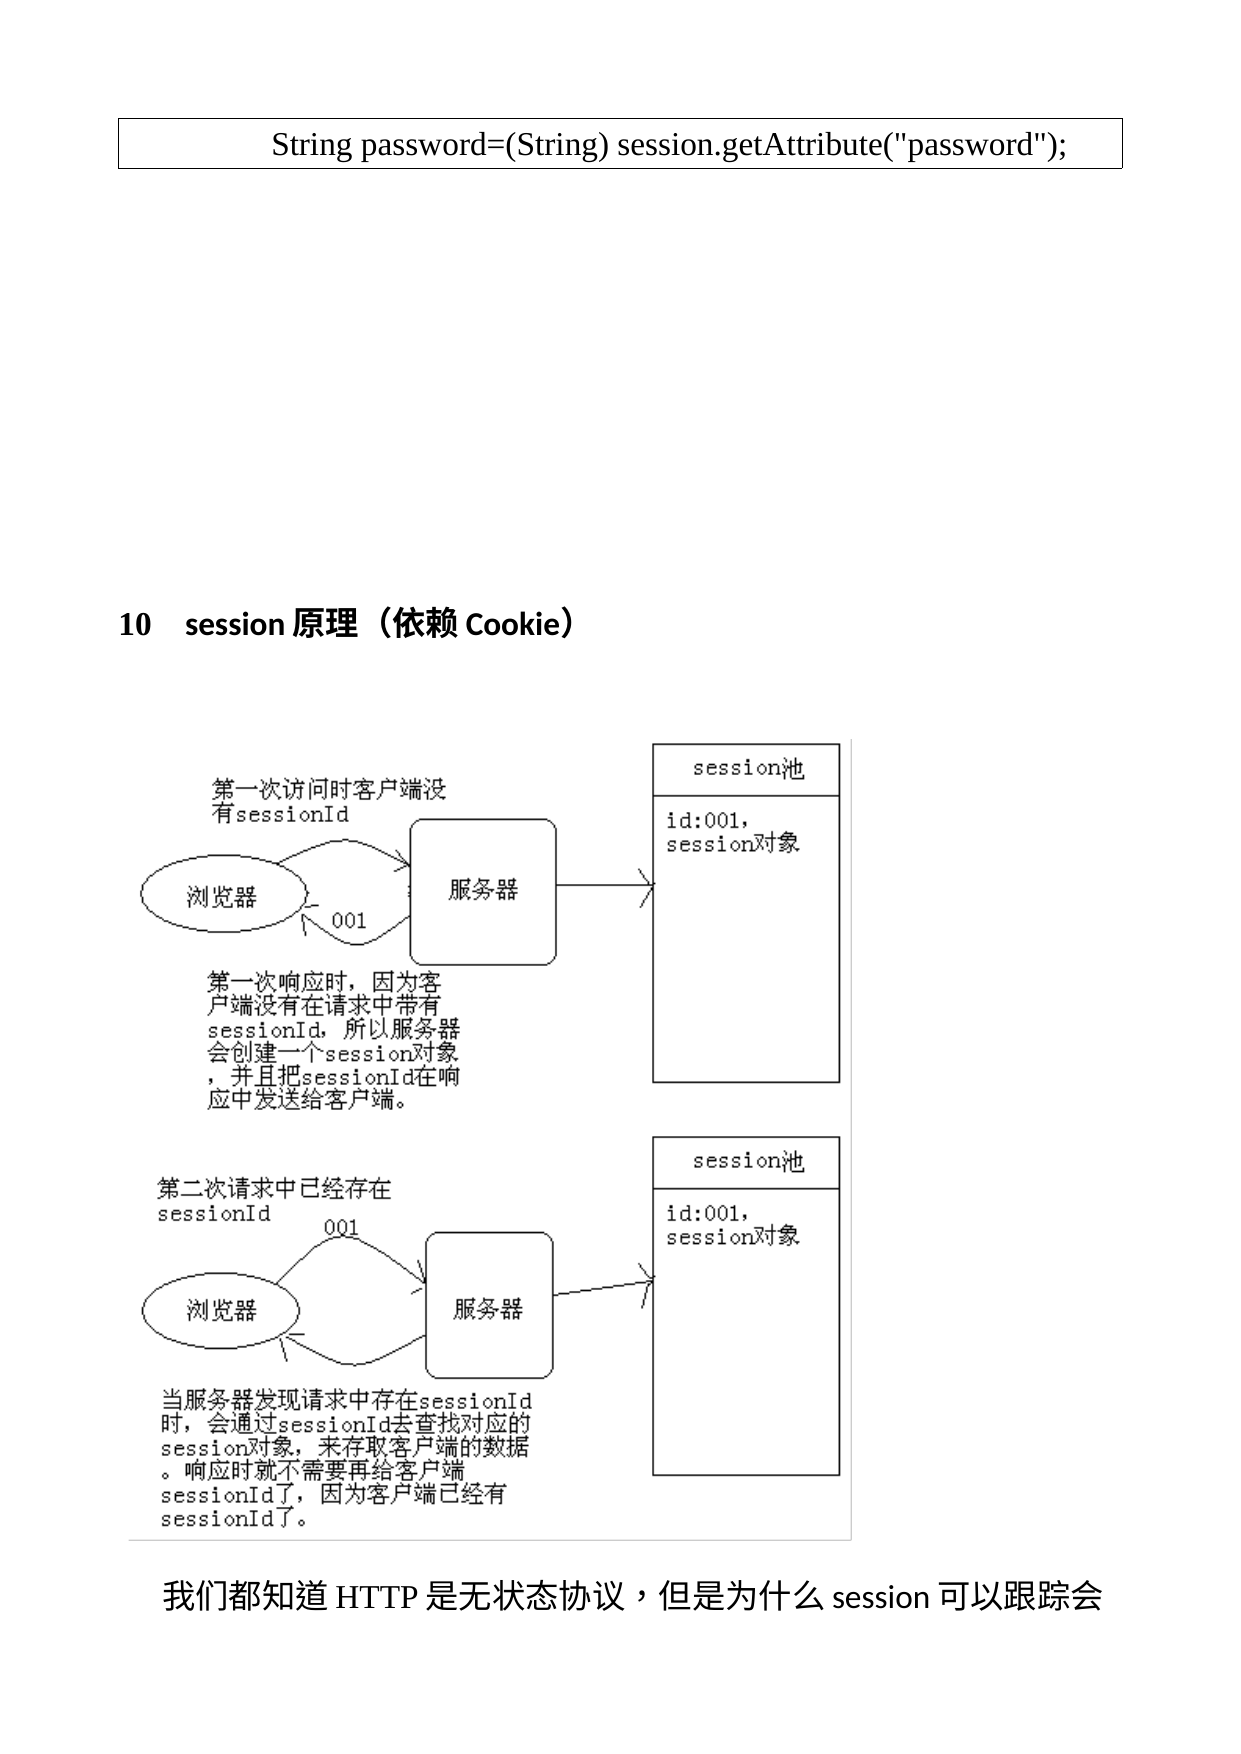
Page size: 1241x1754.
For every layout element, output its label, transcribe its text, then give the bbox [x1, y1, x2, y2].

picture [128, 739, 853, 1542]
table_header String password=(String) session.getAttribute("password"); [119, 119, 1122, 168]
text 我们都知道HTTP是无状态协议，但是为什么session可以跟踪会 [118, 1573, 1122, 1618]
subtitle 10 session原理（依赖Cookie） [118, 600, 1122, 645]
